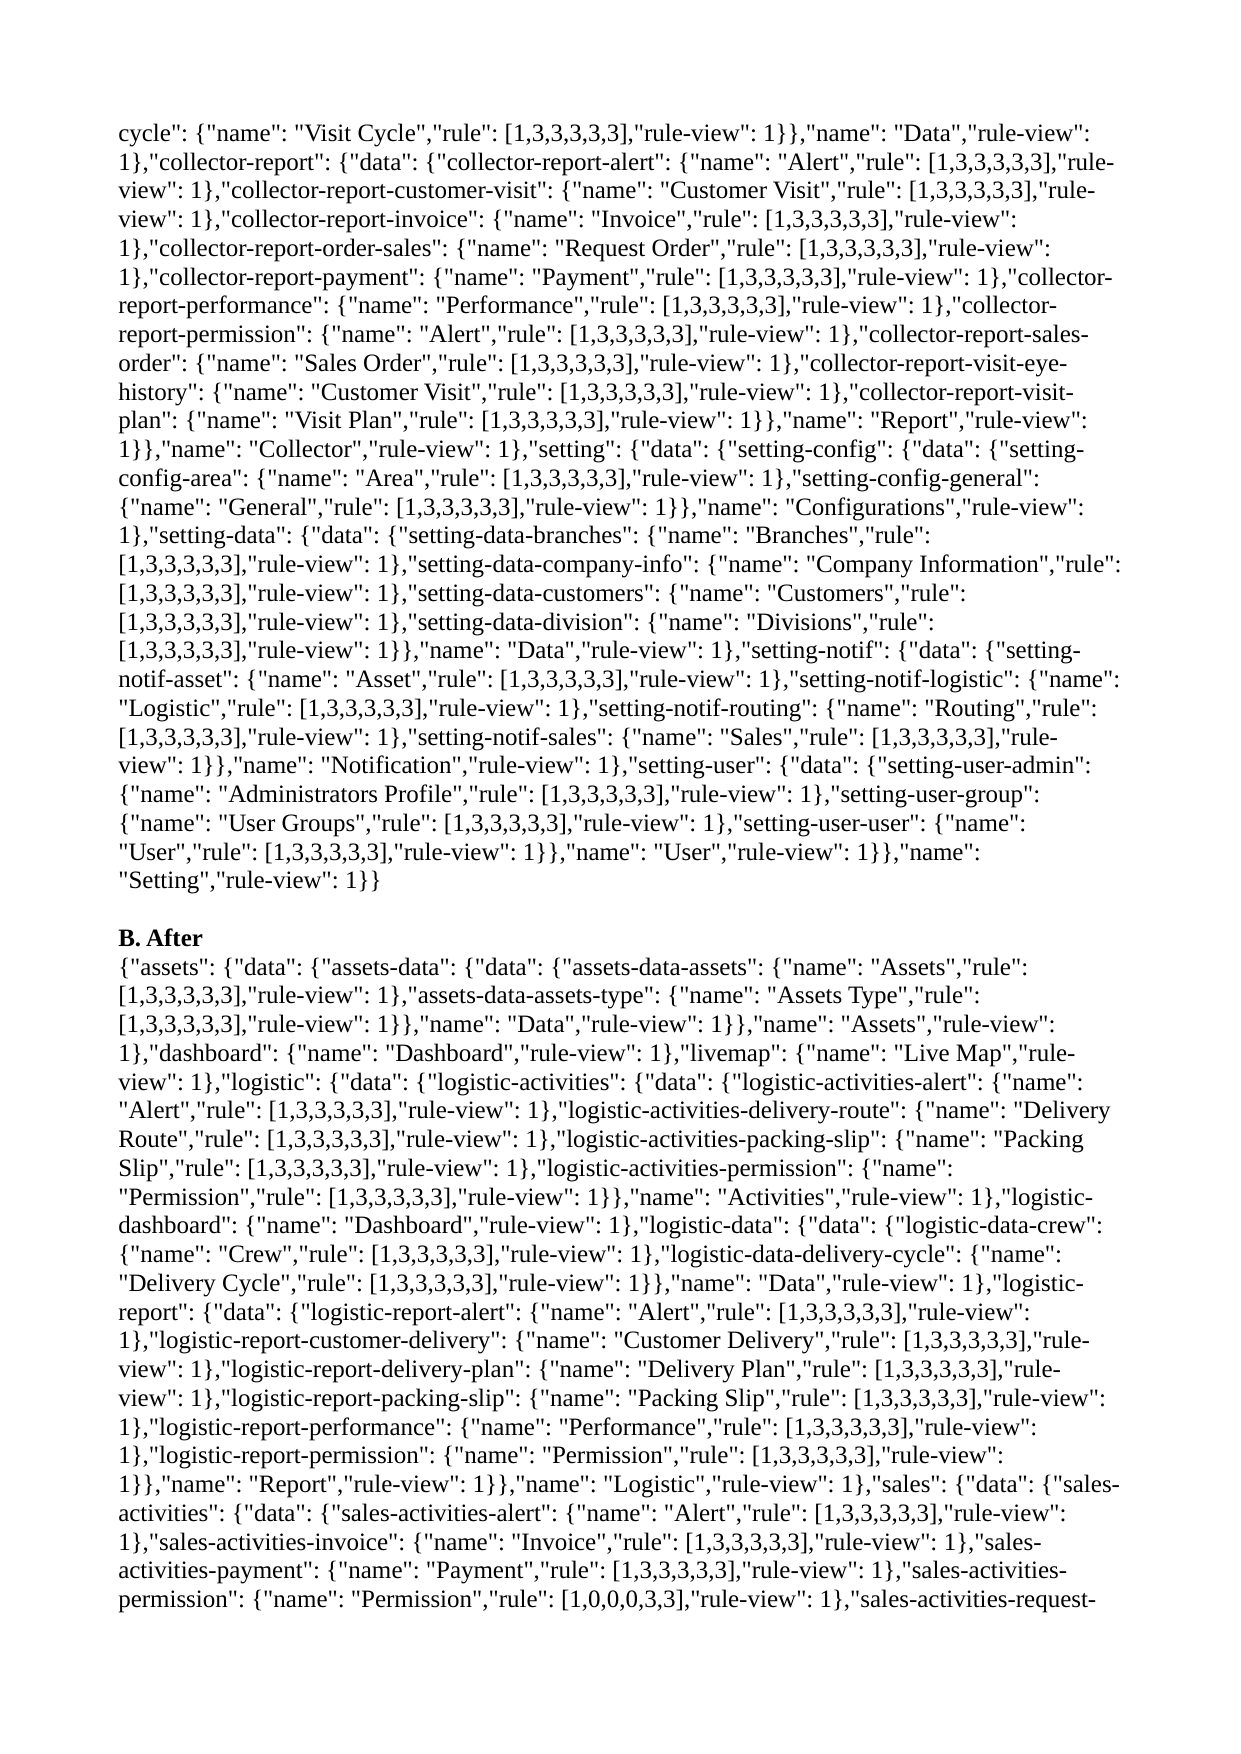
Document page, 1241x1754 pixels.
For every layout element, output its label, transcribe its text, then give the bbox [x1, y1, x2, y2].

text B. After [118, 923, 1122, 952]
text {"assets": {"data": {"assets-data": {"data": {"assets-data-assets": {"name": "Assets","rule": [1,3,3,3,3,3],"rule-view": 1},"assets-data-assets-type": {"name": "Assets Type","rule": [1,3,3,3,3,3],"rule-view": 1}},"name": "Data","rule-view": 1}},"name": "Assets","rule-view": 1},"dashboard": {"name": "Dashboard","rule-view": 1},"livemap": {"name": "Live Map","rule-view": 1},"logistic": {"data": {"logistic-activities": {"data": {"logistic-activities-alert": {"name": "Alert","rule": [1,3,3,3,3,3],"rule-view": 1},"logistic-activities-delivery-route": {"name": "Delivery Route","rule": [1,3,3,3,3,3],"rule-view": 1},"logistic-activities-packing-slip": {"name": "Packing Slip","rule": [1,3,3,3,3,3],"rule-view": 1},"logistic-activities-permission": {"name": "Permission","rule": [1,3,3,3,3,3],"rule-view": 1}},"name": "Activities","rule-view": 1},"logistic-dashboard": {"name": "Dashboard","rule-view": 1},"logistic-data": {"data": {"logistic-data-crew": {"name": "Crew","rule": [1,3,3,3,3,3],"rule-view": 1},"logistic-data-delivery-cycle": {"name": "Delivery Cycle","rule": [1,3,3,3,3,3],"rule-view": 1}},"name": "Data","rule-view": 1},"logistic-report": {"data": {"logistic-report-alert": {"name": "Alert","rule": [1,3,3,3,3,3],"rule-view": 1},"logistic-report-customer-delivery": {"name": "Customer Delivery","rule": [1,3,3,3,3,3],"rule-view": 1},"logistic-report-delivery-plan": {"name": "Delivery Plan","rule": [1,3,3,3,3,3],"rule-view": 1},"logistic-report-packing-slip": {"name": "Packing Slip","rule": [1,3,3,3,3,3],"rule-view": 1},"logistic-report-performance": {"name": "Performance","rule": [1,3,3,3,3,3],"rule-view": 1},"logistic-report-permission": {"name": "Permission","rule": [1,3,3,3,3,3],"rule-view": 1}},"name": "Report","rule-view": 1}},"name": "Logistic","rule-view": 1},"sales": {"data": {"sales-activities": {"data": {"sales-activities-alert": {"name": "Alert","rule": [1,3,3,3,3,3],"rule-view": 1},"sales-activities-invoice": {"name": "Invoice","rule": [1,3,3,3,3,3],"rule-view": 1},"sales-activities-payment": {"name": "Payment","rule": [1,3,3,3,3,3],"rule-view": 1},"sales-activities-permission": {"name": "Permission","rule": [1,0,0,0,3,3],"rule-view": 1},"sales-activities-request- [118, 952, 1122, 1613]
text cycle": {"name": "Visit Cycle","rule": [1,3,3,3,3,3],"rule-view": 1}},"name": "Data","rule-view": 1},"collector-report": {"data": {"collector-report-alert": {"name": "Alert","rule": [1,3,3,3,3,3],"rule-view": 1},"collector-report-customer-visit": {"name": "Customer Visit","rule": [1,3,3,3,3,3],"rule-view": 1},"collector-report-invoice": {"name": "Invoice","rule": [1,3,3,3,3,3],"rule-view": 1},"collector-report-order-sales": {"name": "Request Order","rule": [1,3,3,3,3,3],"rule-view": 1},"collector-report-payment": {"name": "Payment","rule": [1,3,3,3,3,3],"rule-view": 1},"collector-report-performance": {"name": "Performance","rule": [1,3,3,3,3,3],"rule-view": 1},"collector-report-permission": {"name": "Alert","rule": [1,3,3,3,3,3],"rule-view": 1},"collector-report-sales-order": {"name": "Sales Order","rule": [1,3,3,3,3,3],"rule-view": 1},"collector-report-visit-eye-history": {"name": "Customer Visit","rule": [1,3,3,3,3,3],"rule-view": 1},"collector-report-visit-plan": {"name": "Visit Plan","rule": [1,3,3,3,3,3],"rule-view": 1}},"name": "Report","rule-view": 1}},"name": "Collector","rule-view": 1},"setting": {"data": {"setting-config": {"data": {"setting-config-area": {"name": "Area","rule": [1,3,3,3,3,3],"rule-view": 1},"setting-config-general": {"name": "General","rule": [1,3,3,3,3,3],"rule-view": 1}},"name": "Configurations","rule-view": 1},"setting-data": {"data": {"setting-data-branches": {"name": "Branches","rule": [1,3,3,3,3,3],"rule-view": 1},"setting-data-company-info": {"name": "Company Information","rule": [1,3,3,3,3,3],"rule-view": 1},"setting-data-customers": {"name": "Customers","rule": [1,3,3,3,3,3],"rule-view": 1},"setting-data-division": {"name": "Divisions","rule": [1,3,3,3,3,3],"rule-view": 1}},"name": "Data","rule-view": 1},"setting-notif": {"data": {"setting-notif-asset": {"name": "Asset","rule": [1,3,3,3,3,3],"rule-view": 1},"setting-notif-logistic": {"name": "Logistic","rule": [1,3,3,3,3,3],"rule-view": 1},"setting-notif-routing": {"name": "Routing","rule": [1,3,3,3,3,3],"rule-view": 1},"setting-notif-sales": {"name": "Sales","rule": [1,3,3,3,3,3],"rule-view": 1}},"name": "Notification","rule-view": 1},"setting-user": {"data": {"setting-user-admin": {"name": "Administrators Profile","rule": [1,3,3,3,3,3],"rule-view": 1},"setting-user-group": {"name": "User Groups","rule": [1,3,3,3,3,3],"rule-view": 1},"setting-user-user": {"name": "User","rule": [1,3,3,3,3,3],"rule-view": 1}},"name": "User","rule-view": 1}},"name": "Setting","rule-view": 1}} [118, 118, 1122, 894]
